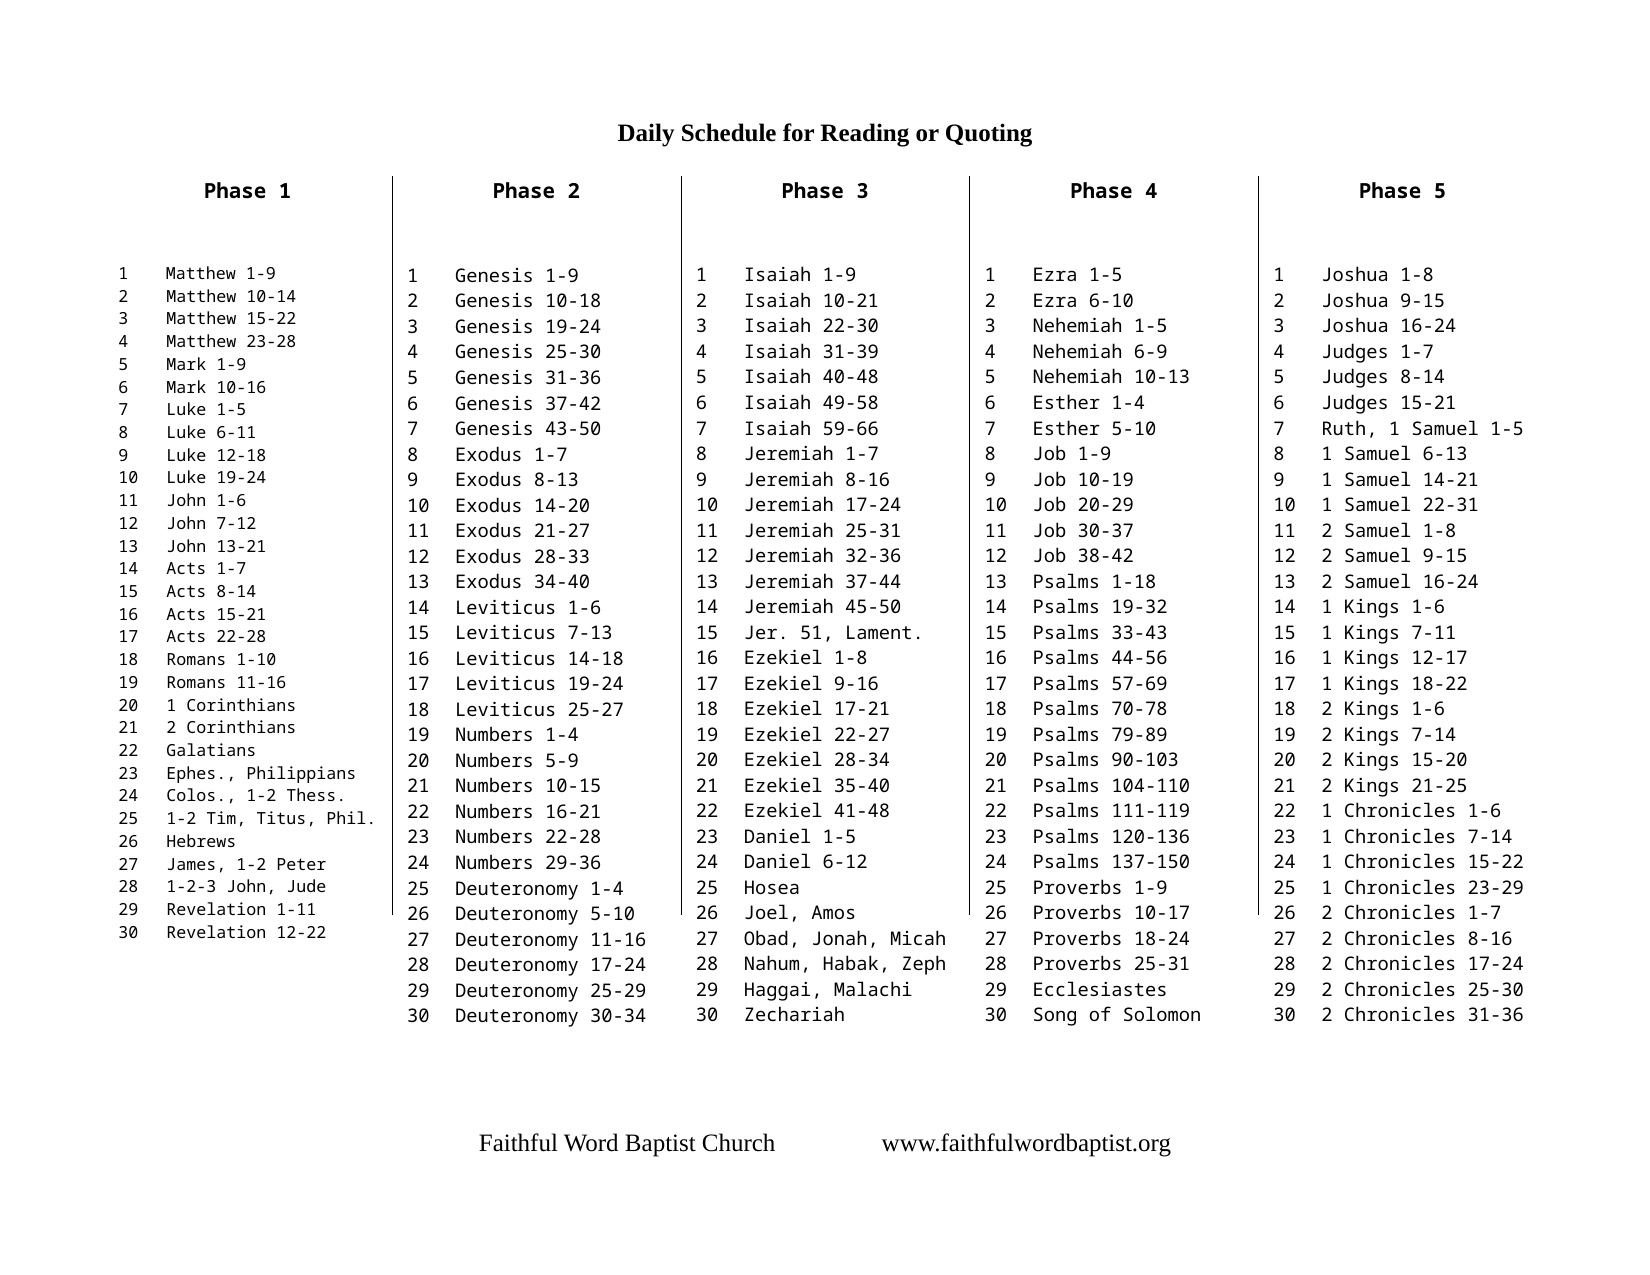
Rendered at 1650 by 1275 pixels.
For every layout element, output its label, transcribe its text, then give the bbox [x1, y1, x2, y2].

text 24 1 Chronicles 15-22 [1273, 849, 1532, 874]
text 13 Jeremiah 37-44 [696, 568, 954, 593]
text 6 Judges 15-21 [1273, 389, 1532, 415]
text 25 Hosea [696, 874, 954, 900]
text 28 1-2-3 John, Jude [118, 875, 377, 897]
text 12 Jeremiah 32-36 [696, 542, 954, 568]
text 12 John 7-12 [118, 511, 377, 534]
text 6 Esther 1-4 [984, 389, 1243, 415]
text 8 Exodus 1-7 [407, 441, 666, 466]
text 29 Haggai, Malachi [696, 976, 954, 1002]
text 9 Jeremiah 8-16 [696, 466, 954, 491]
text 21 Numbers 10-15 [407, 773, 666, 798]
text 28 Proverbs 25-31 [984, 951, 1243, 976]
text 23 Ephes., Philippians [118, 761, 377, 784]
text 2 Ezra 6-10 [984, 287, 1243, 313]
text 1 Ezra 1-5 [984, 262, 1243, 287]
text 23 Psalms 120-136 [984, 823, 1243, 849]
text 23 Numbers 22-28 [407, 824, 666, 849]
text 4 Nehemiah 6-9 [984, 338, 1243, 364]
text 22 Galatians [118, 738, 377, 761]
text 28 2 Chronicles 17-24 [1273, 951, 1532, 976]
text 21 2 Kings 21-25 [1273, 772, 1532, 798]
text 24 Numbers 29-36 [407, 849, 666, 875]
text 1 Genesis 1-9 [407, 262, 666, 288]
text 14 Jeremiah 45-50 [696, 593, 954, 619]
text 3 Isaiah 22-30 [696, 313, 954, 338]
text 15 Acts 8-14 [118, 579, 377, 602]
text 1 Isaiah 1-9 [696, 262, 954, 287]
text 16 Psalms 44-56 [984, 644, 1243, 670]
text 19 Psalms 79-89 [984, 721, 1243, 747]
text 7 Isaiah 59-66 [696, 415, 954, 440]
text 18 Romans 1-10 [118, 648, 377, 670]
text 27 Deuteronomy 11-16 [407, 926, 666, 951]
text 18 2 Kings 1-6 [1273, 696, 1532, 721]
text 28 Nahum, Habak, Zeph [696, 951, 954, 976]
text 17 Ezekiel 9-16 [696, 670, 954, 696]
text Phase 5 [1273, 176, 1532, 205]
text 17 Acts 22-28 [118, 625, 377, 648]
text 4 Genesis 25-30 [407, 339, 666, 364]
text 2 Matthew 10-14 [118, 284, 377, 307]
text 19 Romans 11-16 [118, 670, 377, 693]
text 17 1 Kings 18-22 [1273, 670, 1532, 696]
text 24 Daniel 6-12 [696, 849, 954, 874]
text 20 1 Corinthians [118, 693, 377, 716]
text 19 Numbers 1-4 [407, 722, 666, 747]
text 19 2 Kings 7-14 [1273, 721, 1532, 747]
text 20 2 Kings 15-20 [1273, 747, 1532, 772]
text 20 Ezekiel 28-34 [696, 747, 954, 772]
text 23 Daniel 1-5 [696, 823, 954, 849]
text 29 Deuteronomy 25-29 [407, 977, 666, 1002]
text 12 Job 38-42 [984, 542, 1243, 568]
text 13 2 Samuel 16-24 [1273, 568, 1532, 593]
text 20 Numbers 5-9 [407, 747, 666, 773]
text 10 Job 20-29 [984, 491, 1243, 517]
text 25 Deuteronomy 1-4 [407, 875, 666, 900]
text 16 Ezekiel 1-8 [696, 644, 954, 670]
text 22 Ezekiel 41-48 [696, 798, 954, 823]
text 2 Joshua 9-15 [1273, 287, 1532, 313]
text 7 Genesis 43-50 [407, 415, 666, 441]
text 15 1 Kings 7-11 [1273, 619, 1532, 644]
text 18 Leviticus 25-27 [407, 696, 666, 722]
text 7 Ruth, 1 Samuel 1-5 [1273, 415, 1532, 440]
text 1 Joshua 1-8 [1273, 262, 1532, 287]
text 10 Jeremiah 17-24 [696, 491, 954, 517]
text 5 Mark 1-9 [118, 352, 377, 375]
text 14 Psalms 19-32 [984, 593, 1243, 619]
text 7 Esther 5-10 [984, 415, 1243, 440]
text 6 Isaiah 49-58 [696, 389, 954, 415]
text 10 Exodus 14-20 [407, 492, 666, 517]
text 26 2 Chronicles 1-7 [1273, 900, 1532, 925]
text 28 Deuteronomy 17-24 [407, 951, 666, 977]
text 2 Genesis 10-18 [407, 288, 666, 313]
text 13 Exodus 34-40 [407, 568, 666, 594]
text 16 1 Kings 12-17 [1273, 644, 1532, 670]
text 29 Revelation 1-11 [118, 897, 377, 920]
text 1 Matthew 1-9 [118, 262, 377, 284]
text 4 Judges 1-7 [1273, 338, 1532, 364]
text 5 Isaiah 40-48 [696, 364, 954, 389]
text 18 Psalms 70-78 [984, 696, 1243, 721]
text 11 2 Samuel 1-8 [1273, 517, 1532, 542]
text 8 1 Samuel 6-13 [1273, 440, 1532, 466]
text 13 Psalms 1-18 [984, 568, 1243, 593]
text 24 Colos., 1-2 Thess. [118, 784, 377, 807]
text 27 Proverbs 18-24 [984, 925, 1243, 951]
text 26 Joel, Amos [696, 900, 954, 925]
text 14 Acts 1-7 [118, 557, 377, 579]
text 12 2 Samuel 9-15 [1273, 542, 1532, 568]
text 4 Matthew 23-28 [118, 330, 377, 352]
text 6 Genesis 37-42 [407, 390, 666, 415]
text 11 Jeremiah 25-31 [696, 517, 954, 542]
text 9 Exodus 8-13 [407, 466, 666, 492]
text 5 Nehemiah 10-13 [984, 364, 1243, 389]
text 16 Acts 15-21 [118, 602, 377, 625]
text 30 Zechariah [696, 1002, 954, 1027]
text 14 1 Kings 1-6 [1273, 593, 1532, 619]
text 24 Psalms 137-150 [984, 849, 1243, 874]
text 10 1 Samuel 22-31 [1273, 491, 1532, 517]
text Phase 3 [696, 176, 954, 205]
text 22 Numbers 16-21 [407, 798, 666, 824]
text 9 Job 10-19 [984, 466, 1243, 491]
text 29 2 Chronicles 25-30 [1273, 976, 1532, 1002]
text 26 Deuteronomy 5-10 [407, 900, 666, 926]
text 22 1 Chronicles 1-6 [1273, 798, 1532, 823]
text 9 Luke 12-18 [118, 443, 377, 466]
text 25 Proverbs 1-9 [984, 874, 1243, 900]
text 22 Psalms 111-119 [984, 798, 1243, 823]
text Phase 1 [118, 176, 377, 205]
text 30 Song of Solomon [984, 1002, 1243, 1027]
text 15 Leviticus 7-13 [407, 619, 666, 645]
text 12 Exodus 28-33 [407, 543, 666, 568]
text 30 2 Chronicles 31-36 [1273, 1002, 1532, 1027]
text 9 1 Samuel 14-21 [1273, 466, 1532, 491]
text 7 Luke 1-5 [118, 398, 377, 421]
text 29 Ecclesiastes [984, 976, 1243, 1002]
text 23 1 Chronicles 7-14 [1273, 823, 1532, 849]
text 27 2 Chronicles 8-16 [1273, 925, 1532, 951]
text 11 John 1-6 [118, 489, 377, 511]
text 25 1-2 Tim, Titus, Phil. [118, 807, 377, 829]
text 13 John 13-21 [118, 534, 377, 557]
text 21 Psalms 104-110 [984, 772, 1243, 798]
text 15 Psalms 33-43 [984, 619, 1243, 644]
text 27 Obad, Jonah, Micah [696, 925, 954, 951]
text 3 Matthew 15-22 [118, 307, 377, 330]
text 5 Genesis 31-36 [407, 364, 666, 390]
text 14 Leviticus 1-6 [407, 594, 666, 619]
text 19 Ezekiel 22-27 [696, 721, 954, 747]
text 30 Deuteronomy 30-34 [407, 1002, 666, 1028]
text 15 Jer. 51, Lament. [696, 619, 954, 644]
text 16 Leviticus 14-18 [407, 645, 666, 671]
text 27 James, 1-2 Peter [118, 852, 377, 875]
text 8 Job 1-9 [984, 440, 1243, 466]
text Phase 4 [984, 176, 1243, 205]
text Phase 2 [407, 176, 666, 205]
text 11 Exodus 21-27 [407, 517, 666, 543]
text 26 Hebrews [118, 829, 377, 852]
text 21 Ezekiel 35-40 [696, 772, 954, 798]
text 18 Ezekiel 17-21 [696, 696, 954, 721]
text 26 Proverbs 10-17 [984, 900, 1243, 925]
text 5 Judges 8-14 [1273, 364, 1532, 389]
text 30 Revelation 12-22 [118, 920, 377, 943]
text 21 2 Corinthians [118, 716, 377, 738]
text 20 Psalms 90-103 [984, 747, 1243, 772]
text 11 Job 30-37 [984, 517, 1243, 542]
text 2 Isaiah 10-21 [696, 287, 954, 313]
text 10 Luke 19-24 [118, 466, 377, 489]
text 3 Nehemiah 1-5 [984, 313, 1243, 338]
text 8 Jeremiah 1-7 [696, 440, 954, 466]
text 25 1 Chronicles 23-29 [1273, 874, 1532, 900]
text 4 Isaiah 31-39 [696, 338, 954, 364]
text 3 Joshua 16-24 [1273, 313, 1532, 338]
text 3 Genesis 19-24 [407, 313, 666, 339]
text 17 Psalms 57-69 [984, 670, 1243, 696]
text 6 Mark 10-16 [118, 375, 377, 398]
text 8 Luke 6-11 [118, 421, 377, 443]
text 17 Leviticus 19-24 [407, 671, 666, 696]
